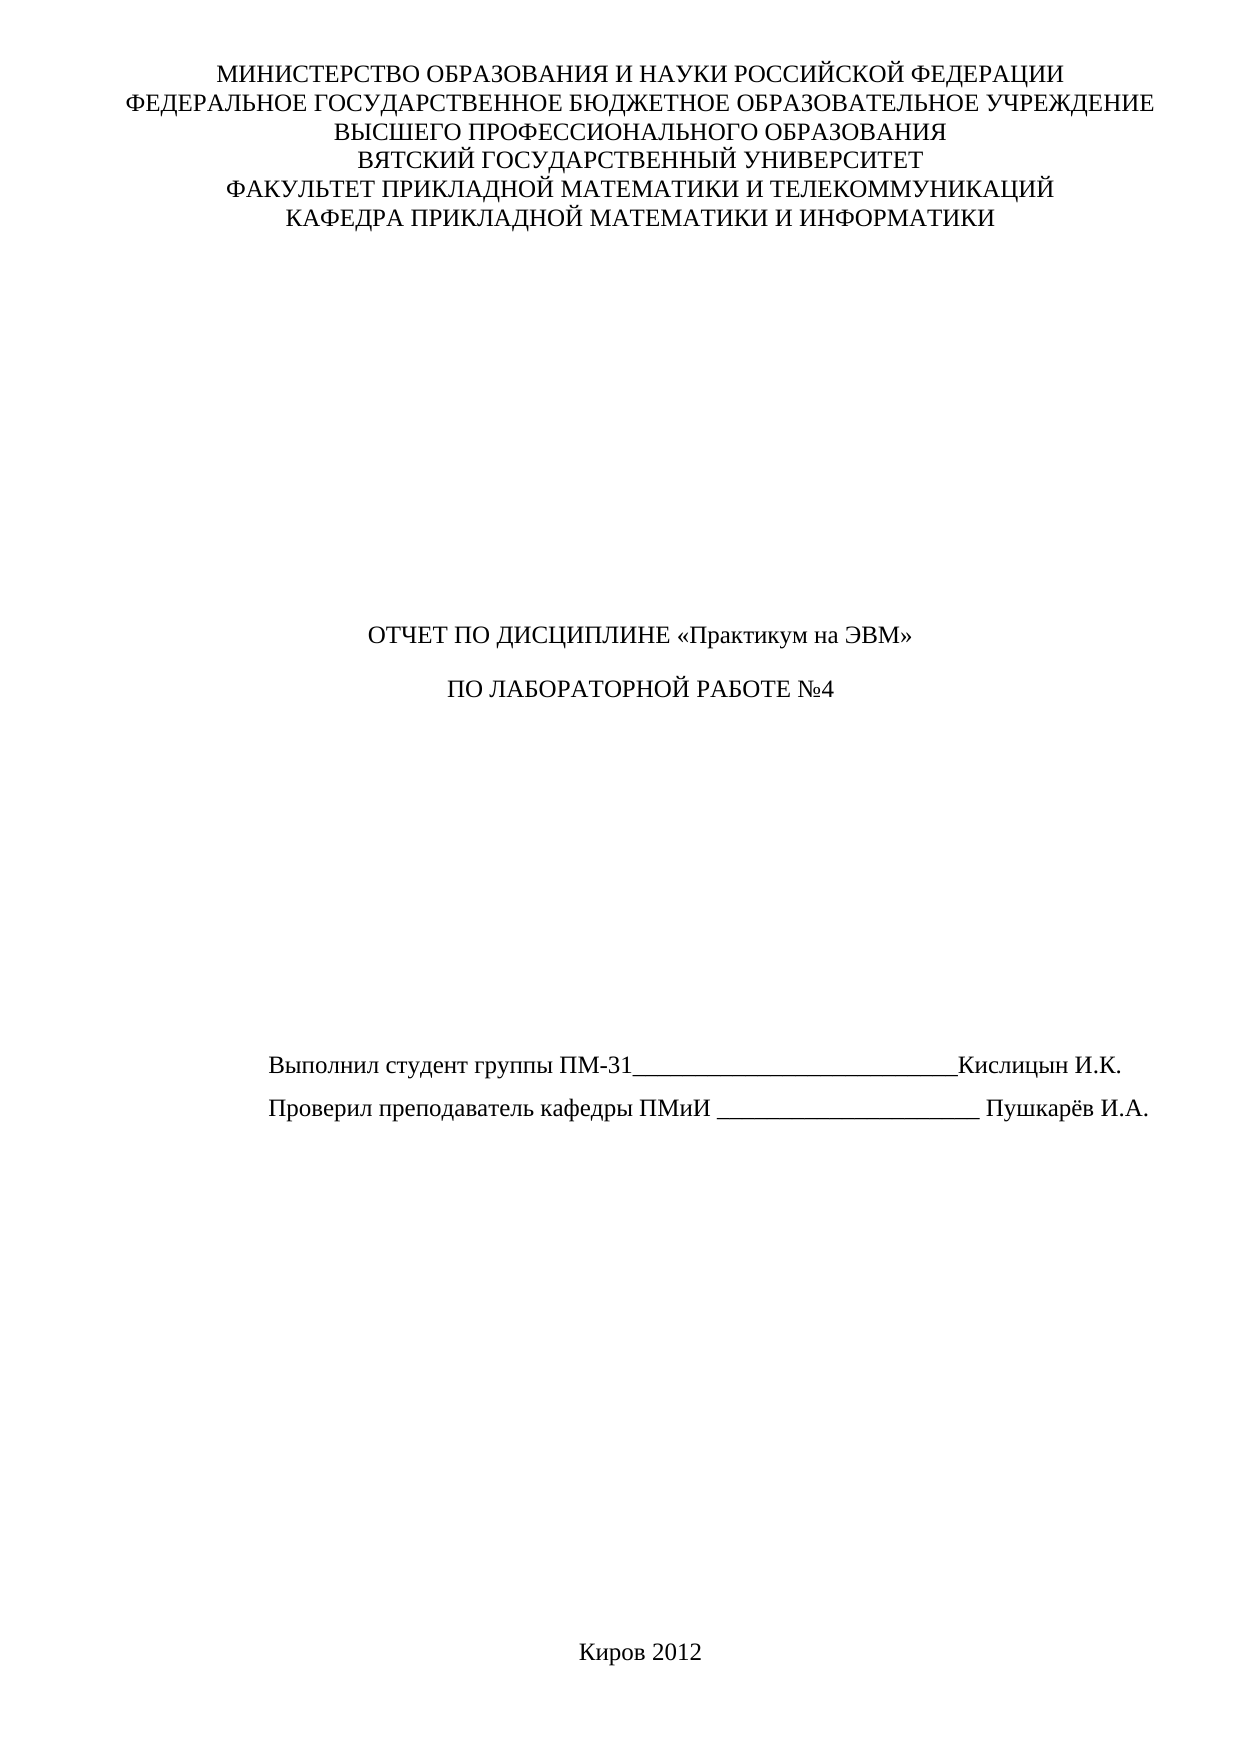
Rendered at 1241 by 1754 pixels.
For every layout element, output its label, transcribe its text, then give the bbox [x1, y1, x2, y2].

text Киров 2012 [118, 1637, 1162, 1665]
text ФАКУЛЬТЕТ ПРИКЛАДНОЙ МАТЕМАТИКИ И ТЕЛЕКОММУНИКАЦИЙ [118, 174, 1162, 203]
text КАФЕДРА ПРИКЛАДНОЙ МАТЕМАТИКИ И ИНФОРМАТИКИ [118, 203, 1162, 232]
text Проверил преподаватель кафедры ПМиИ _____________________ Пушкарёв И.А. [268, 1093, 1162, 1122]
text ОТЧЕТ ПО ДИСЦИПЛИНЕ «Практикум на ЭВМ» [118, 620, 1162, 649]
text Министерство образования и науки РОССИЙСКОЙ ФЕДЕРАЦИИ [118, 59, 1162, 88]
text ПО ЛАБОРАТОРНОЙ РАБОТЕ №4 [118, 674, 1162, 703]
text ВЯТСКИЙ ГОСУДАРСТВЕННЫЙ УНИВЕРСИТЕТ [118, 145, 1162, 174]
text Выполнил студент группы ПМ-31__________________________Кислицын И.К. [268, 1050, 1162, 1079]
text ВЫСШЕГО ПРОФЕССИОНАЛЬНОГО ОБРАЗОВАНИЯ [118, 117, 1162, 145]
text ФЕДЕРАЛЬНОЕ ГОСУДАРСТВЕННОЕ БЮДЖЕТНОЕ ОБРАЗОВАТЕЛЬНОЕ УЧРЕЖДЕНИЕ [118, 88, 1162, 117]
